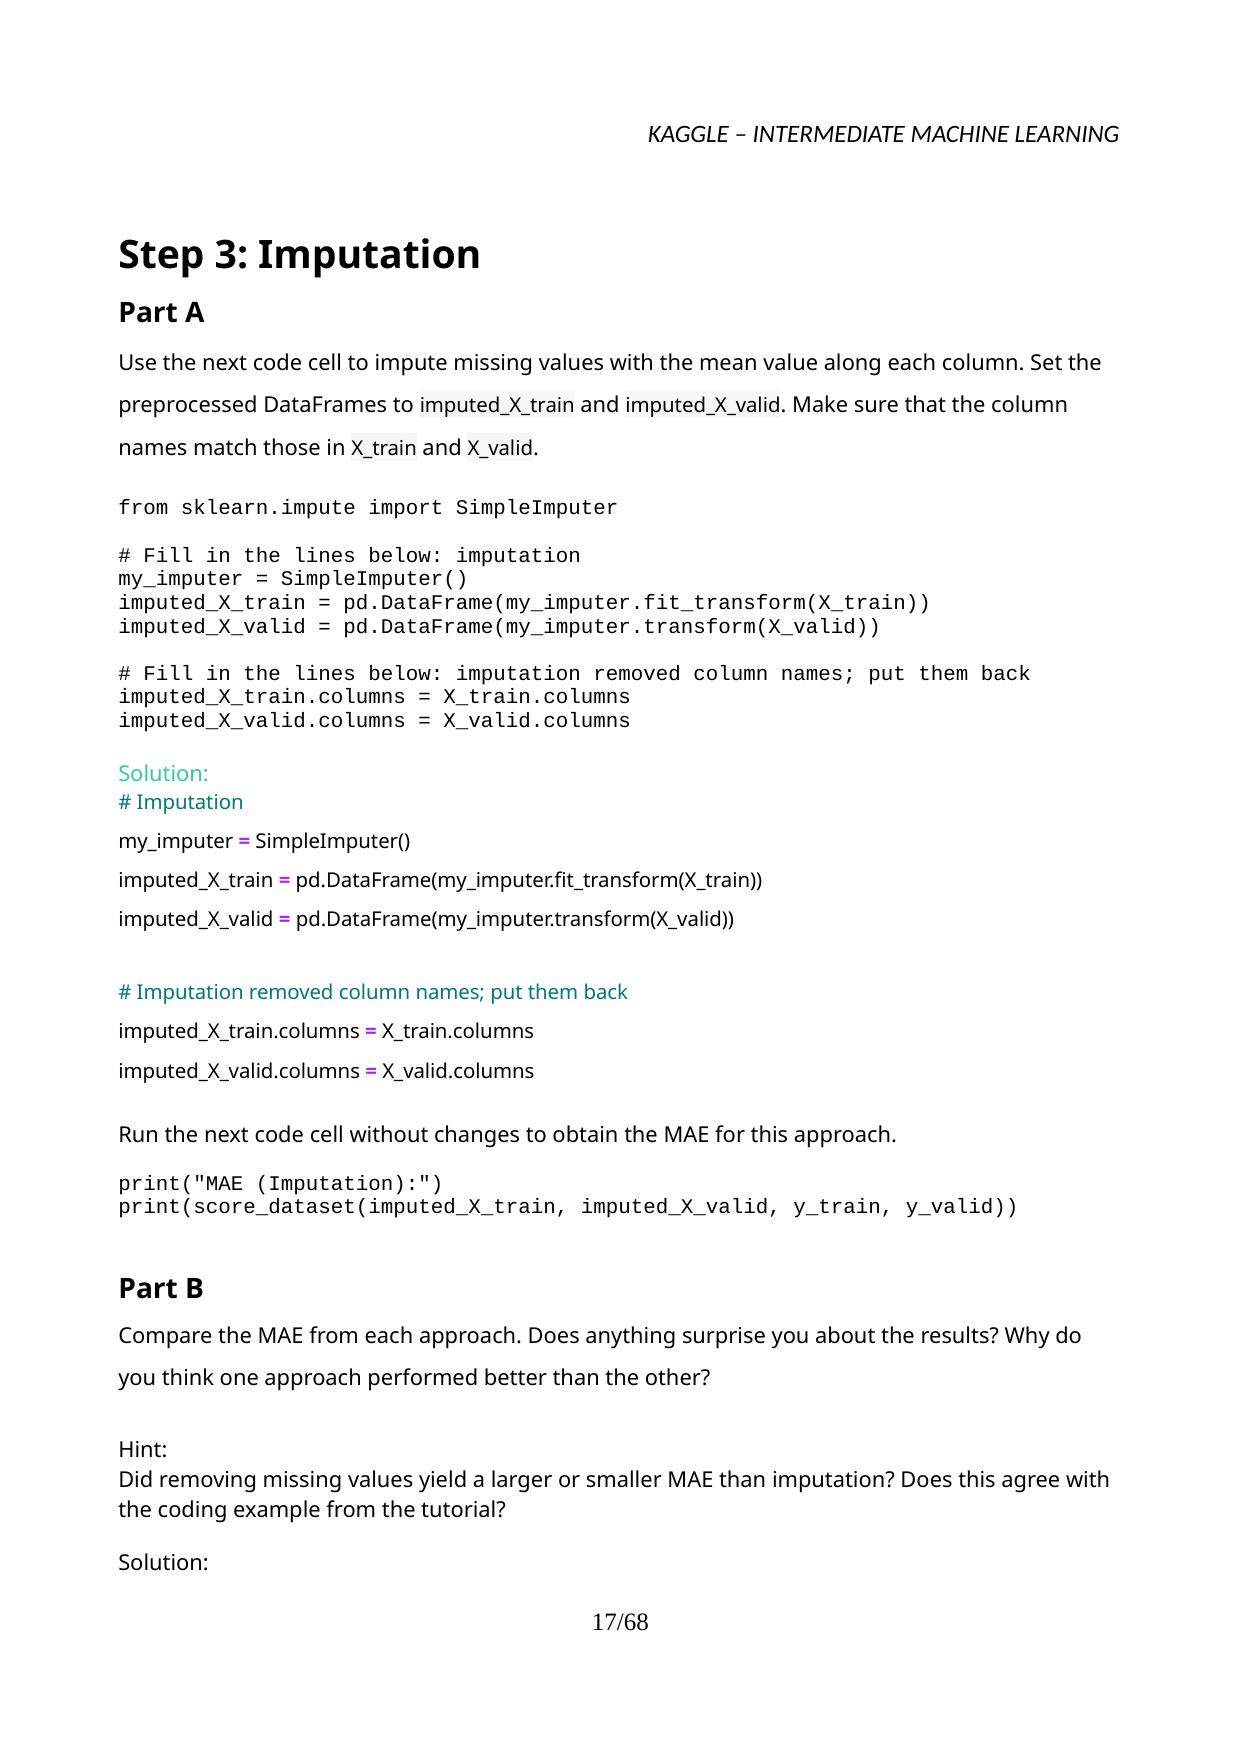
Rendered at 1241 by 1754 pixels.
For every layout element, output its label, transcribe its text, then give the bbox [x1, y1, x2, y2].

text Use the next code cell to impute missing values with the mean value along each column. Set the preprocessed DataFrames to imputed_X_train and imputed_X_valid. Make sure that the column names match those in X_train and X_valid. [118, 347, 1122, 461]
text imputed_X_valid = pd.DataFrame(my_imputer.transform(X_valid)) [118, 905, 1122, 933]
text Solution: [118, 1547, 1122, 1577]
text Run the next code cell without changes to obtain the MAE for this approach. [118, 1119, 1122, 1149]
subtitle Step 3: Imputation [118, 227, 1122, 280]
text imputed_X_train.columns = X_train.columns [118, 687, 1122, 710]
text print(score_dataset(imputed_X_train, imputed_X_valid, y_train, y_valid)) [118, 1196, 1122, 1220]
text # Fill in the lines below: imputation removed column names; put them back [118, 663, 1122, 687]
text # Fill in the lines below: imputation [118, 545, 1122, 568]
text print("MAE (Imputation):") [118, 1173, 1122, 1196]
text imputed_X_train.columns = X_train.columns [118, 1017, 1122, 1045]
text Solution: [118, 757, 1122, 787]
text # Imputation removed column names; put them back [118, 978, 1122, 1006]
text Compare the MAE from each approach. Does anything surprise you about the results? Why do you think one approach performed better than the other? [118, 1319, 1122, 1392]
text Hint: [118, 1434, 1122, 1464]
text imputed_X_train = pd.DataFrame(my_imputer.fit_transform(X_train)) [118, 592, 1122, 616]
text imputed_X_train = pd.DataFrame(my_imputer.fit_transform(X_train)) [118, 866, 1122, 893]
subtitle Part A [118, 292, 1122, 331]
text my_imputer = SimpleImputer() [118, 568, 1122, 592]
text from sklearn.impute import SimpleImputer [118, 497, 1122, 521]
text # Imputation [118, 787, 1122, 815]
text Did removing missing values yield a larger or smaller MAE than imputation? Does this agree with the coding example from the tutorial? [118, 1464, 1122, 1523]
subtitle Part B [118, 1269, 1122, 1307]
text imputed_X_valid = pd.DataFrame(my_imputer.transform(X_valid)) [118, 616, 1122, 639]
text my_imputer = SimpleImputer() [118, 827, 1122, 854]
text imputed_X_valid.columns = X_valid.columns [118, 710, 1122, 734]
text imputed_X_valid.columns = X_valid.columns [118, 1056, 1122, 1084]
